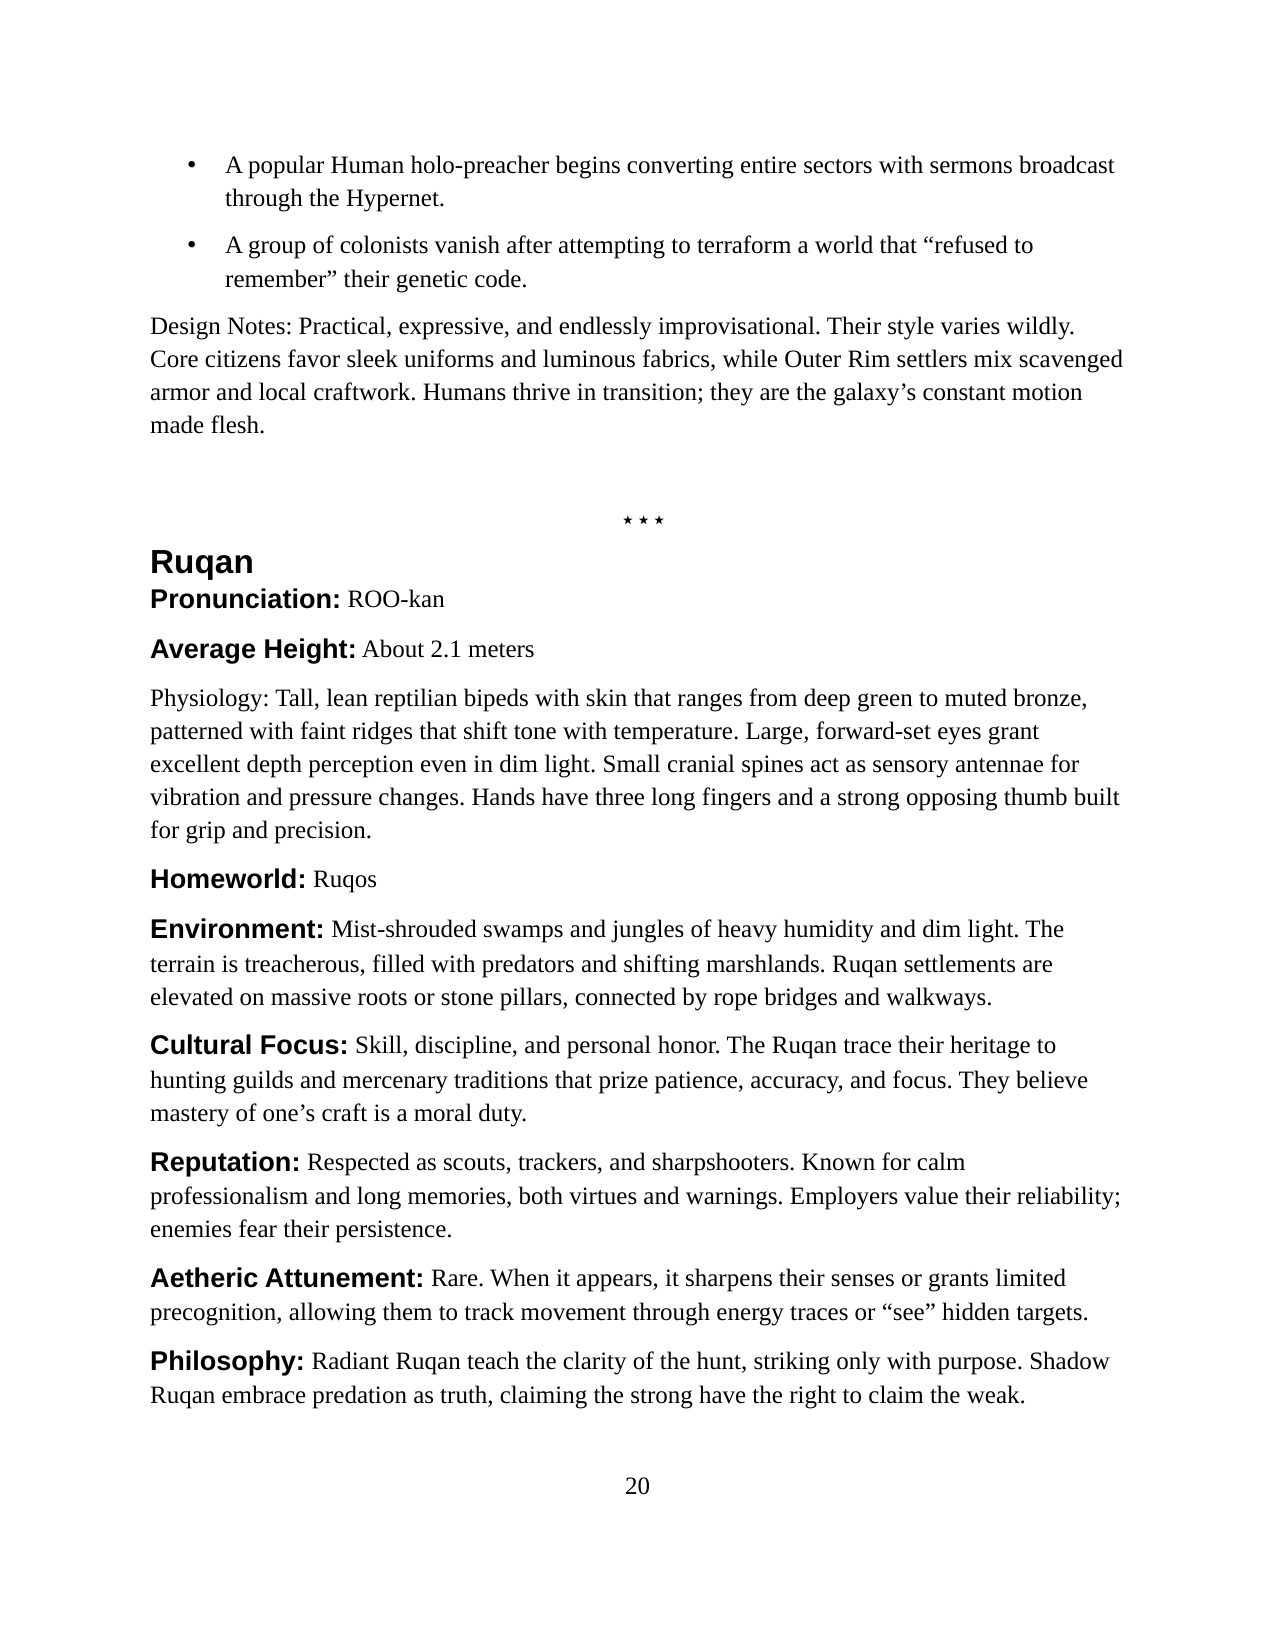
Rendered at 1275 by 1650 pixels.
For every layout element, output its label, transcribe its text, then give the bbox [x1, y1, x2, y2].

list A group of colonists vanish after attempting to terraform a world that “refused to remember” their genetic code. [187, 231, 1125, 292]
subtitle Homeworld: [150, 863, 307, 894]
text About 2.1 meters [357, 633, 1125, 664]
text Skill, discipline, and personal honor. The Ruqan trace their heritage to hunting guilds and mercenary traditions that prize patience, accuracy, and focus. They believe mastery of one’s craft is a moral duty. [150, 1029, 1125, 1127]
subtitle Ruqan [150, 542, 1125, 580]
subtitle Environment: [150, 913, 325, 944]
subtitle Pronunciation: [150, 583, 341, 614]
text Ruqos [307, 863, 1125, 894]
text Radiant Ruqan teach the clarity of the hunt, striking only with purpose. Shadow Ruqan embrace predation as truth, claiming the strong have the right to claim the weak. [150, 1345, 1125, 1409]
text Physiology: Tall, lean reptilian bipeds with skin that ranges from deep green to muted bronze, patterned with faint ridges that shift tone with temperature. Large, forward-set eyes grant excellent depth perception even in dim light. Small cranial spines act as sensory antennae for vibration and pressure changes. Hands have three long fingers and a strong opposing thumb built for grip and precision. [150, 683, 1125, 844]
subtitle Reputation: [150, 1146, 301, 1177]
subtitle Average Height: [150, 633, 357, 664]
list A popular Human holo-preacher begins converting entire sectors with sermons broadcast through the Hypernet. [187, 150, 1125, 212]
text ROO-kan [341, 583, 1125, 614]
subtitle Aetheric Attunement: [150, 1262, 424, 1293]
subtitle Cultural Focus: [150, 1029, 349, 1061]
text Mist-shrouded swamps and jungles of heavy humidity and dim light. The terrain is treacherous, filled with predators and shifting marshlands. Ruqan settlements are elevated on massive roots or stone pillars, connected by rope bridges and walkways. [150, 913, 1125, 1011]
text Rare. When it appears, it sharpens their senses or grants limited precognition, allowing them to track movement through energy traces or “see” hidden targets. [150, 1262, 1125, 1326]
text ⋆⋆⋆ [162, 506, 1125, 534]
text Respected as scouts, trackers, and sharpshooters. Known for calm professionalism and long memories, both virtues and warnings. Employers value their reliability; enemies fear their persistence. [150, 1146, 1125, 1243]
subtitle Philosophy: [150, 1345, 305, 1376]
text Design Notes: Practical, expressive, and endlessly improvisational. Their style varies wildly. Core citizens favor sleek uniforms and luminous fabrics, while Outer Rim settlers mix scavenged armor and local craftwork. Humans thrive in transition; they are the galaxy’s constant motion made flesh. [150, 311, 1125, 439]
